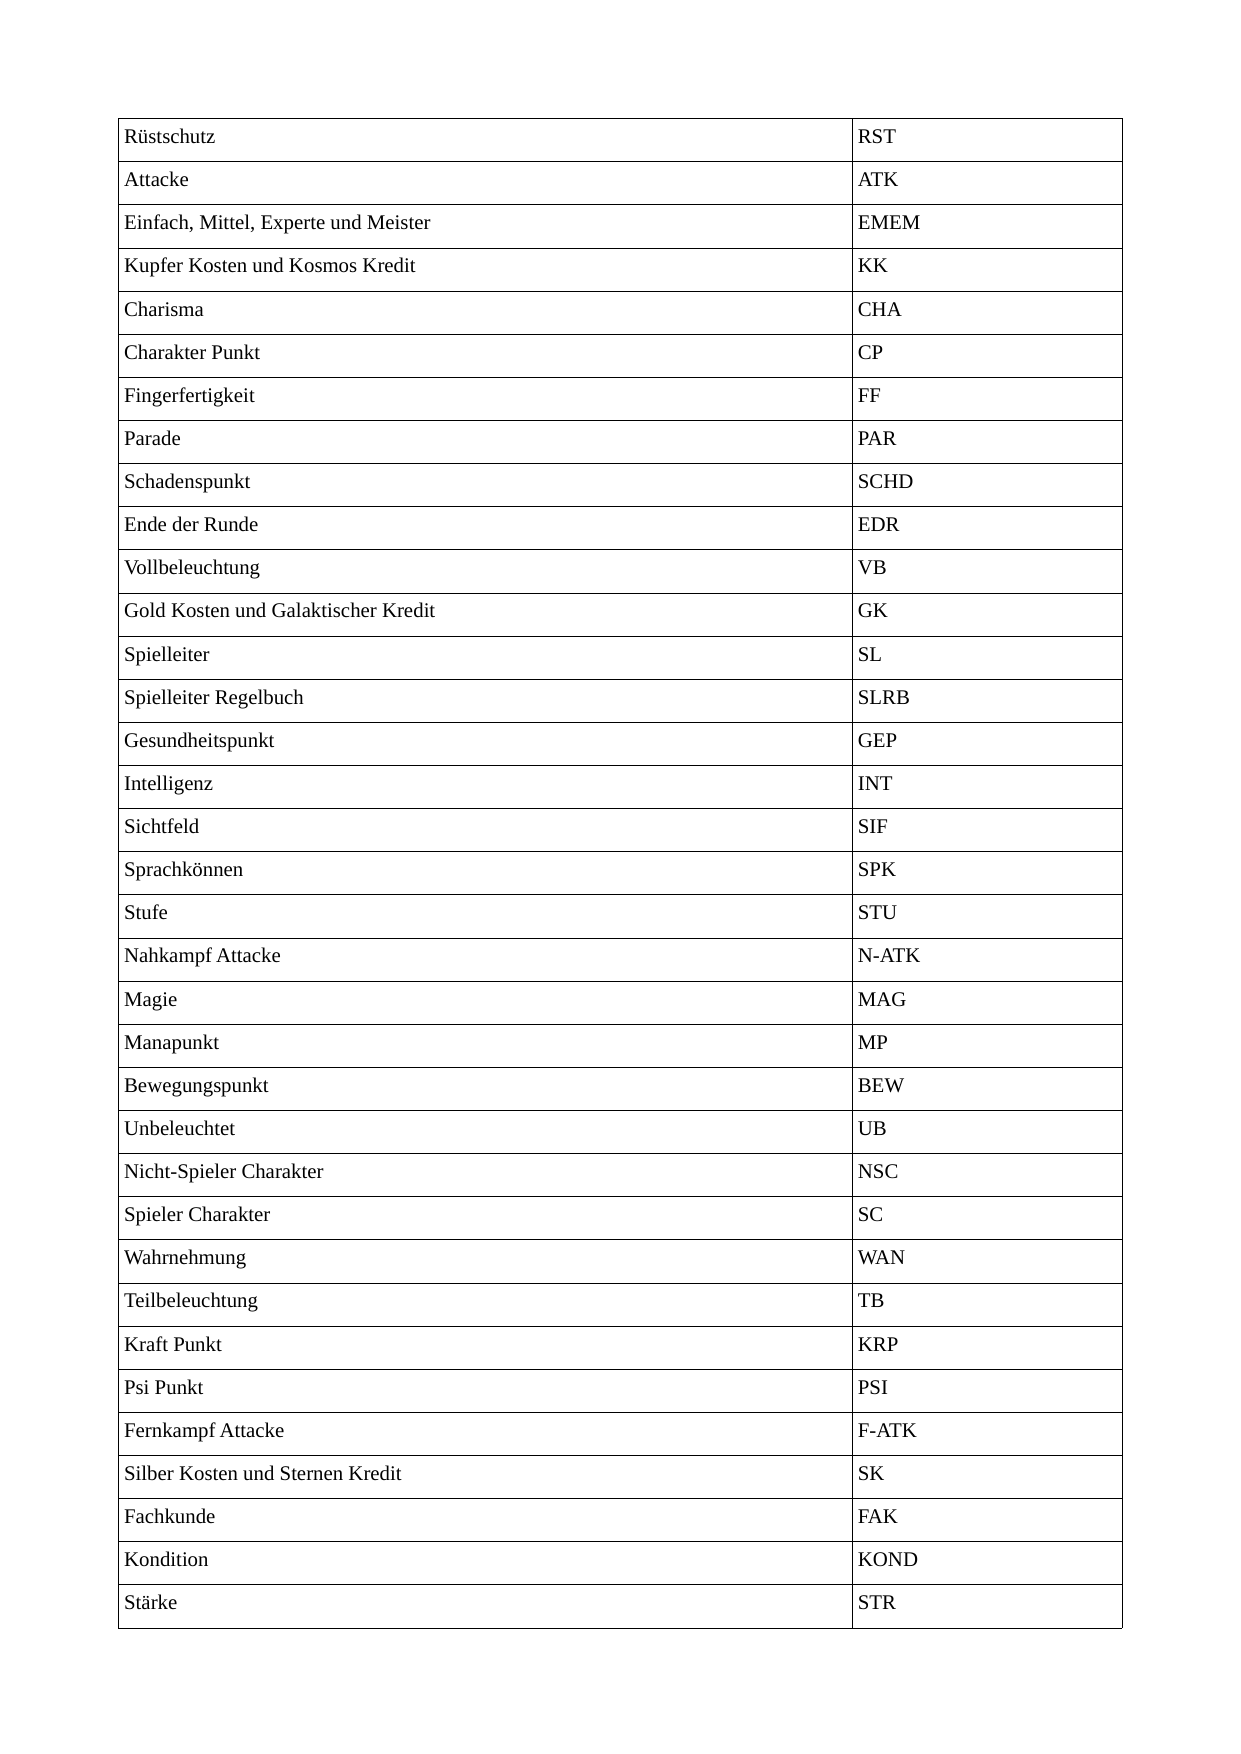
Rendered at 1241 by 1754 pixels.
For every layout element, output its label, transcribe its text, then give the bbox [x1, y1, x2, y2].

table_cell Attacke [119, 162, 852, 204]
table_cell UB [853, 1111, 1122, 1153]
table_cell Bewegungspunkt [119, 1068, 852, 1110]
table_cell Rüstschutz [119, 119, 852, 161]
table_cell FAK [853, 1499, 1122, 1541]
table_cell CP [853, 335, 1122, 377]
table_cell RST [853, 119, 1122, 161]
table_cell Gold Kosten und Galaktischer Kredit [119, 594, 852, 636]
table_cell GK [853, 594, 1122, 636]
table_cell Spielleiter [119, 637, 852, 679]
table_cell STU [853, 895, 1122, 937]
table_cell Gesundheitspunkt [119, 723, 852, 765]
table_cell Fernkampf Attacke [119, 1413, 852, 1455]
table_cell KK [853, 249, 1122, 291]
table_cell KOND [853, 1542, 1122, 1584]
table_cell NSC [853, 1154, 1122, 1196]
table_cell Einfach, Mittel, Experte und Meister [119, 205, 852, 247]
table_cell SK [853, 1456, 1122, 1498]
table_cell Silber Kosten und Sternen Kredit [119, 1456, 852, 1498]
table_cell Kupfer Kosten und Kosmos Kredit [119, 249, 852, 291]
table_cell Stärke [119, 1585, 852, 1627]
table_cell Spielleiter Regelbuch [119, 680, 852, 722]
table_cell TB [853, 1284, 1122, 1326]
table_cell GEP [853, 723, 1122, 765]
table_cell N-ATK [853, 939, 1122, 981]
table_cell PSI [853, 1370, 1122, 1412]
table_cell SPK [853, 852, 1122, 894]
table_cell KRP [853, 1327, 1122, 1369]
table_cell Parade [119, 421, 852, 463]
table_cell FF [853, 378, 1122, 420]
table_cell Psi Punkt [119, 1370, 852, 1412]
table_cell VB [853, 550, 1122, 592]
table_cell Wahrnehmung [119, 1240, 852, 1282]
table_cell WAN [853, 1240, 1122, 1282]
table_cell SC [853, 1197, 1122, 1239]
table_cell Vollbeleuchtung [119, 550, 852, 592]
table_cell Charisma [119, 292, 852, 334]
table_cell CHA [853, 292, 1122, 334]
table_cell STR [853, 1585, 1122, 1627]
table_cell PAR [853, 421, 1122, 463]
table_cell Intelligenz [119, 766, 852, 808]
table_cell SLRB [853, 680, 1122, 722]
table_cell Kondition [119, 1542, 852, 1584]
table_cell EMEM [853, 205, 1122, 247]
table_cell MAG [853, 982, 1122, 1024]
table_cell INT [853, 766, 1122, 808]
table_cell Ende der Runde [119, 507, 852, 549]
table_cell MP [853, 1025, 1122, 1067]
table_cell Unbeleuchtet [119, 1111, 852, 1153]
table_cell SCHD [853, 464, 1122, 506]
table_cell EDR [853, 507, 1122, 549]
table_cell F-ATK [853, 1413, 1122, 1455]
table_cell Spieler Charakter [119, 1197, 852, 1239]
table_cell Manapunkt [119, 1025, 852, 1067]
table_cell Nahkampf Attacke [119, 939, 852, 981]
table_cell Stufe [119, 895, 852, 937]
table_cell Fingerfertigkeit [119, 378, 852, 420]
table_cell Sprachkönnen [119, 852, 852, 894]
table_cell ATK [853, 162, 1122, 204]
table_cell Nicht-Spieler Charakter [119, 1154, 852, 1196]
table_cell Schadenspunkt [119, 464, 852, 506]
table_cell Magie [119, 982, 852, 1024]
table_cell Kraft Punkt [119, 1327, 852, 1369]
table_cell SIF [853, 809, 1122, 851]
table_cell BEW [853, 1068, 1122, 1110]
table_cell SL [853, 637, 1122, 679]
table_cell Teilbeleuchtung [119, 1284, 852, 1326]
table_cell Fachkunde [119, 1499, 852, 1541]
table_cell Charakter Punkt [119, 335, 852, 377]
table_cell Sichtfeld [119, 809, 852, 851]
